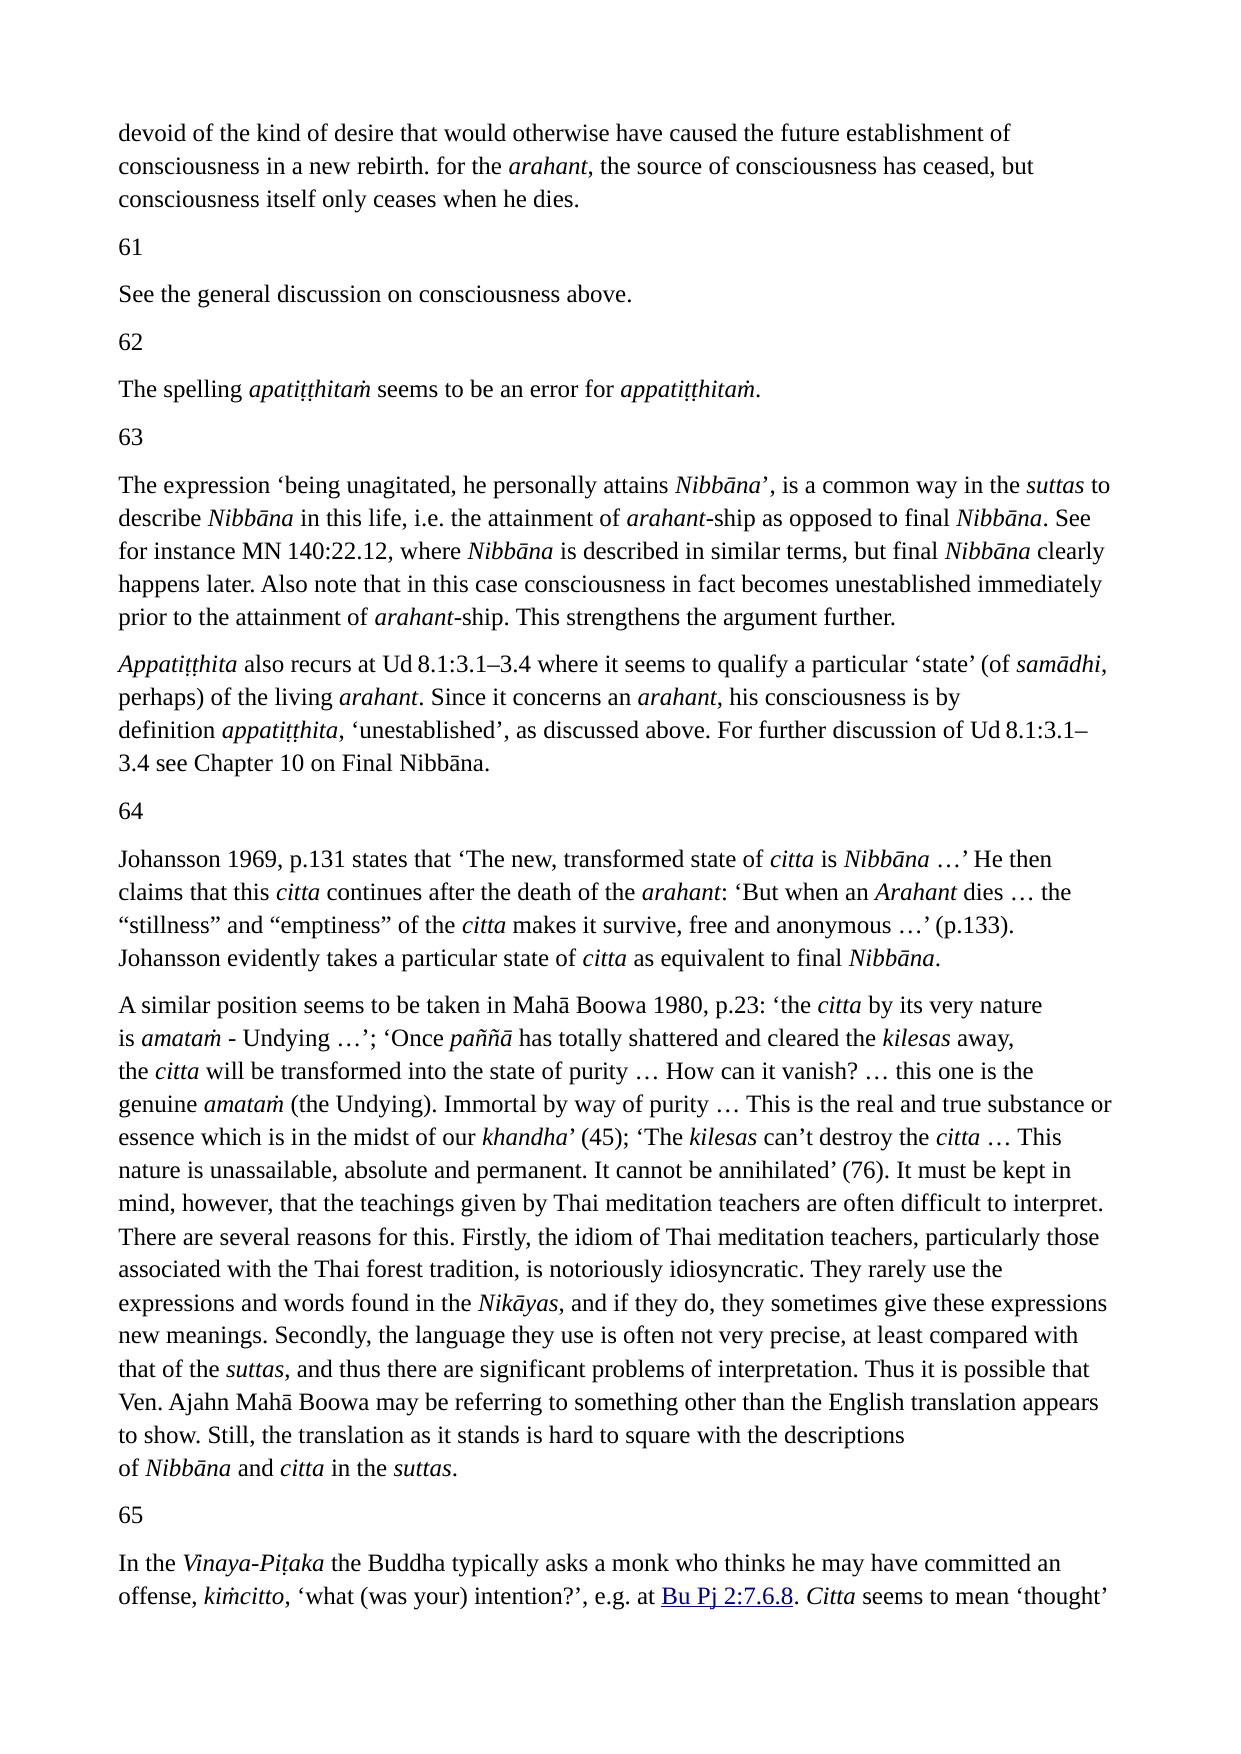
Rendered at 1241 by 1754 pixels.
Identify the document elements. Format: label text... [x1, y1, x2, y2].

text In the Vinaya-Piṭaka the Buddha typically asks a monk who thinks he may have committed an offense, kiṁcitto, ‘what (was your) intention?’, e.g. at Bu Pj 2:7.6.8. Citta seems to mean ‘thought’ [118, 1548, 1122, 1610]
text A similar position seems to be taken in Mahā Boowa 1980, p.23: ‘the citta by its very nature is amataṁ - Undying …’; ‘Once paññā has totally shattered and cleared the kilesas away, the citta will be transformed into the state of purity … How can it vanish? … this one is the genuine amataṁ (the Undying). Immortal by way of purity … This is the real and true substance or essence which is in the midst of our khandha’ (45); ‘The kilesas can’t destroy the citta … This nature is unassailable, absolute and permanent. It cannot be annihilated’ (76). It must be kept in mind, however, that the teachings given by Thai meditation teachers are often difficult to interpret. There are several reasons for this. Firstly, the idiom of Thai meditation teachers, particularly those associated with the Thai forest tradition, is notoriously idiosyncratic. They rarely use the expressions and words found in the Nikāyas, and if they do, they sometimes give these expressions new meanings. Secondly, the language they use is often not very precise, at least compared with that of the suttas, and thus there are significant problems of interpretation. Thus it is possible that Ven. Ajahn Mahā Boowa may be referring to something other than the English translation appears to show. Still, the translation as it stands is hard to square with the descriptions of Nibbāna and citta in the suttas. [118, 990, 1122, 1481]
text 62 [118, 327, 1122, 356]
text Johansson 1969, p.131 states that ‘The new, transformed state of citta is Nibbāna …’ He then claims that this citta continues after the death of the arahant: ‘But when an Arahant dies … the “stillness” and “emptiness” of the citta makes it survive, free and anonymous …’ (p.133). Johansson evidently takes a particular state of citta as equivalent to final Nibbāna. [118, 844, 1122, 972]
text 61 [118, 232, 1122, 261]
text The spelling apatiṭṭhitaṁ seems to be an error for appatiṭṭhitaṁ. [118, 374, 1122, 403]
text Appatiṭṭhita also recurs at Ud 8.1:3.1–3.4 where it seems to qualify a particular ‘state’ (of samādhi, perhaps) of the living arahant. Since it concerns an arahant, his consciousness is by definition appatiṭṭhita, ‘unestablished’, as discussed above. For further discussion of Ud 8.1:3.1–3.4 see Chapter 10 on Final Nibbāna. [118, 649, 1122, 777]
text 63 [118, 422, 1122, 451]
text devoid of the kind of desire that would otherwise have caused the future establishment of consciousness in a new rebirth. for the arahant, the source of consciousness has ceased, but consciousness itself only ceases when he dies. [118, 118, 1122, 213]
text 64 [118, 796, 1122, 825]
text See the general discussion on consciousness above. [118, 279, 1122, 308]
text The expression ‘being unagitated, he personally attains Nibbāna’, is a common way in the suttas to describe Nibbāna in this life, i.e. the attainment of arahant-ship as opposed to final Nibbāna. See for instance MN 140:22.12, where Nibbāna is described in similar terms, but final Nibbāna clearly happens later. Also note that in this case consciousness in fact becomes unestablished immediately prior to the attainment of arahant-ship. This strengthens the argument further. [118, 470, 1122, 631]
text 65 [118, 1500, 1122, 1529]
